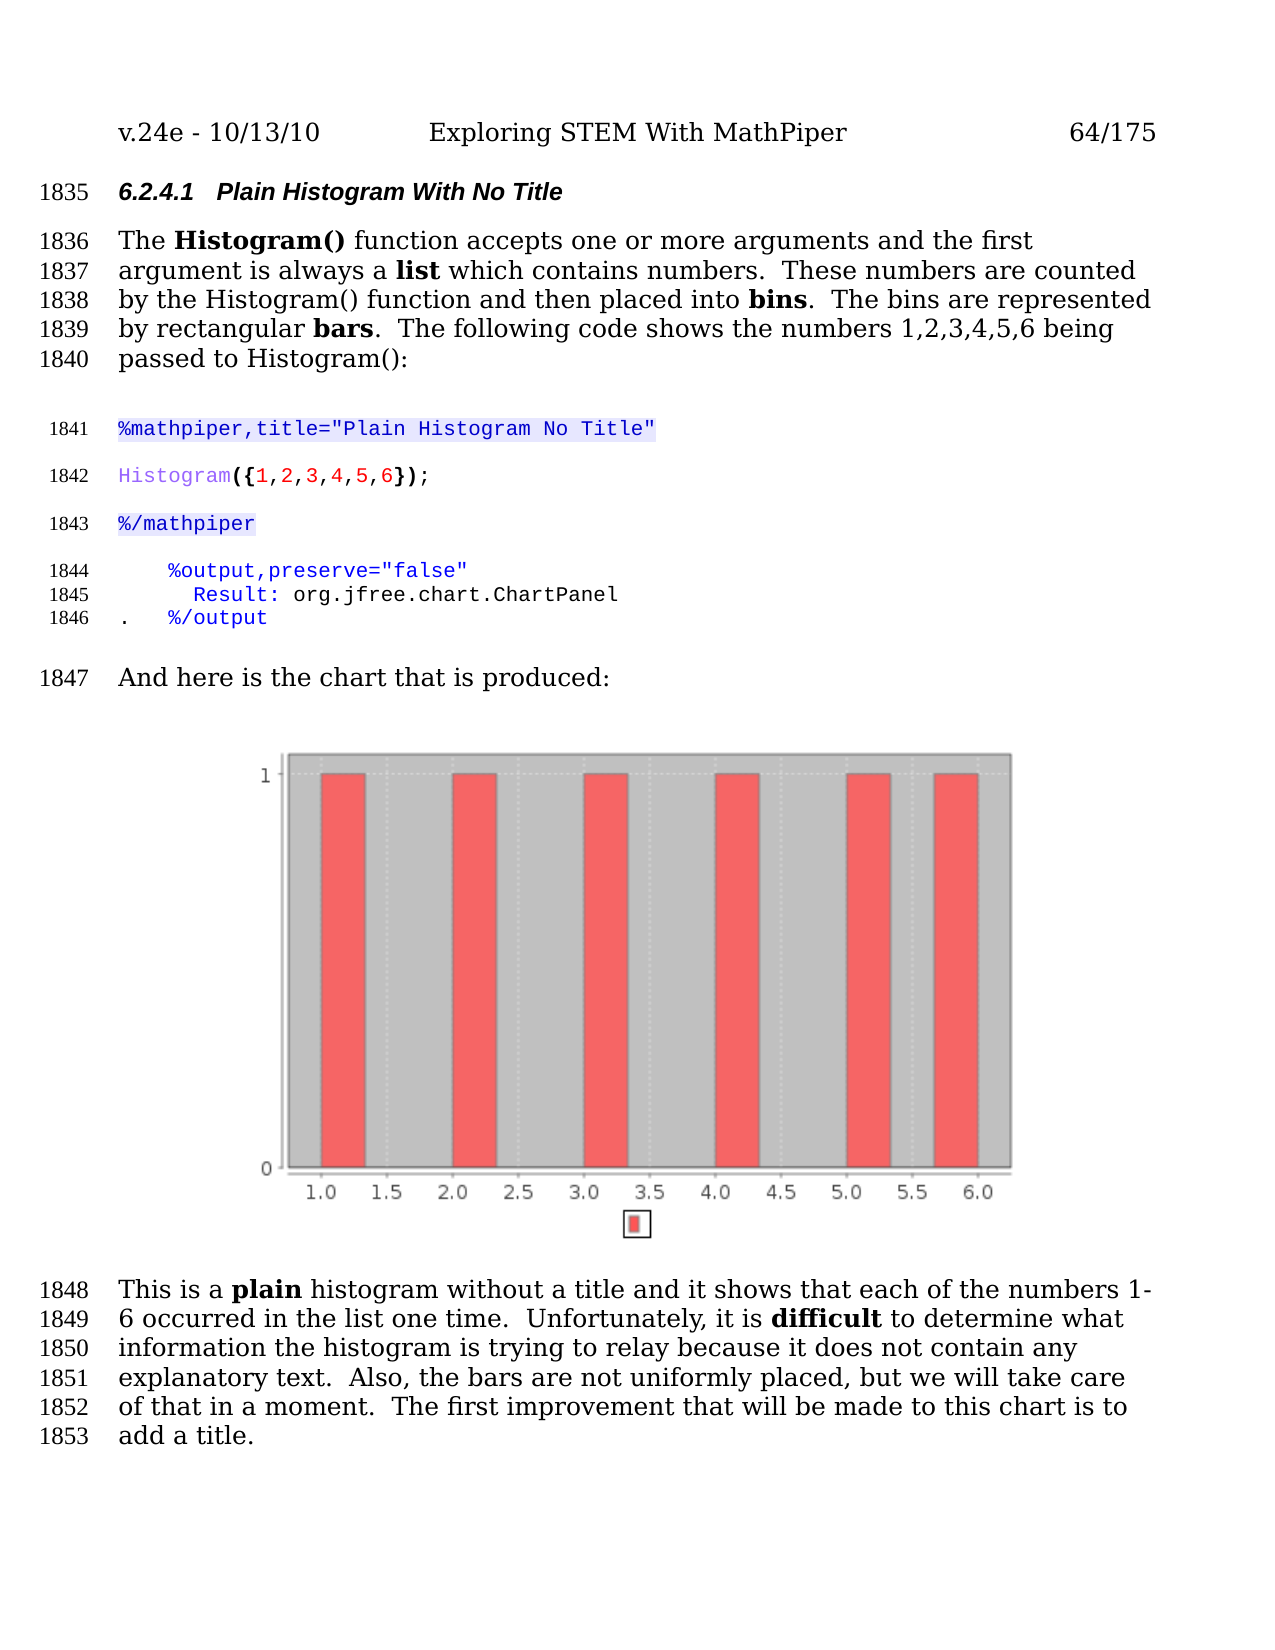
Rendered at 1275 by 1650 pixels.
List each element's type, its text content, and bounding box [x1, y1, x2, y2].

text And here is the chart that is produced: [118, 664, 1157, 693]
text %/mathpiper [118, 513, 1157, 536]
text %output,preserve="false" [118, 560, 1157, 584]
text Histogram({1,2,3,4,5,6}); [118, 466, 1157, 489]
text The Histogram() function accepts one or more arguments and the first argument is always a list which contains numbers. These numbers are counted by the Histogram() function and then placed into bins. The bins are represented by rectangular bars. The following code shows the numbers 1,2,3,4,5,6 being passed to Histogram(): [118, 226, 1157, 373]
text Result: org.jfree.chart.ChartPanel [118, 584, 1157, 607]
text . %/output [118, 607, 1157, 631]
picture [245, 743, 1030, 1240]
subtitle Plain Histogram With No Title [118, 177, 1157, 205]
text This is a plain histogram without a title and it shows that each of the numbers 1-6 occurred in the list one time. Unfortunately, it is difficult to determine what information the histogram is trying to relay because it does not contain any explanatory text. Also, the bars are not uniformly placed, but we will take care of that in a moment. The first improvement that will be made to this chart is to add a title. [118, 1275, 1157, 1450]
text %mathpiper,title="Plain Histogram No Title" [118, 418, 1157, 442]
